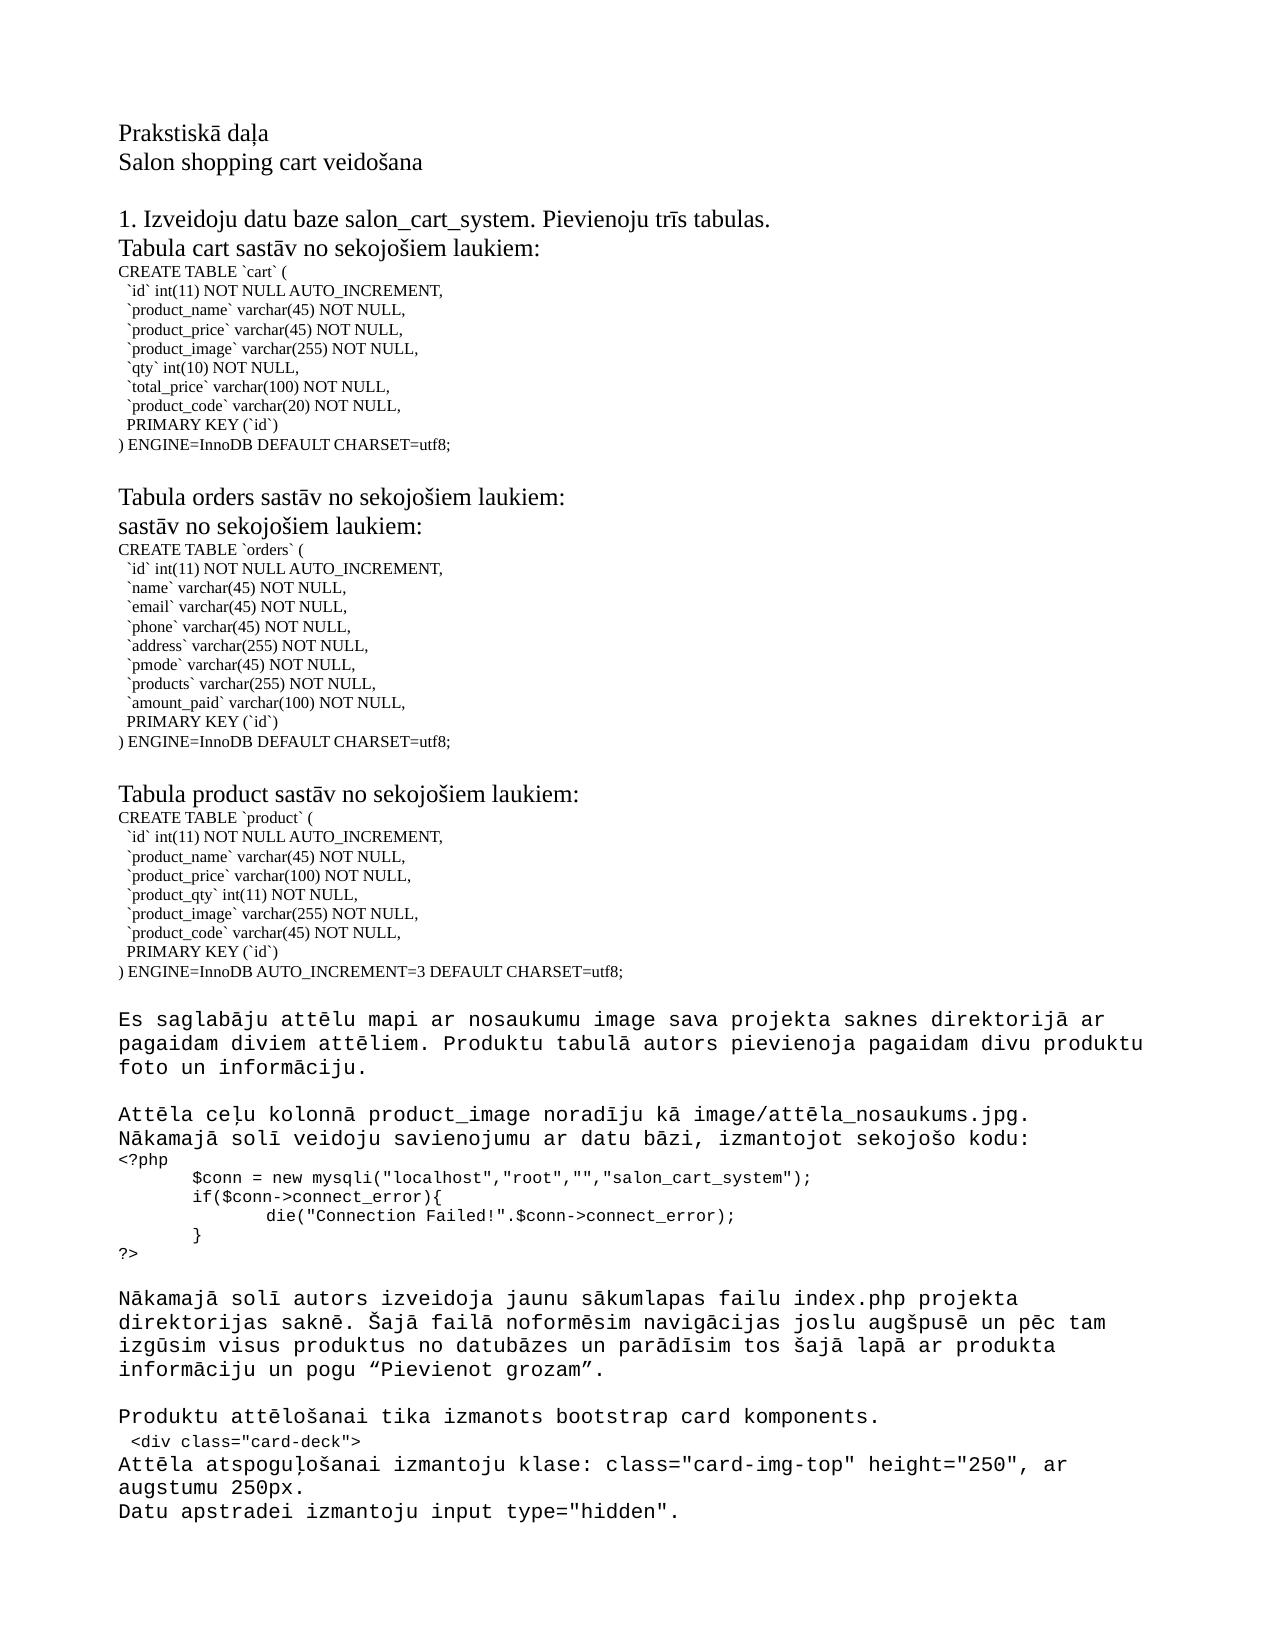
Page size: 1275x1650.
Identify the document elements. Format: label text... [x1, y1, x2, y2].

text CREATE TABLE `orders` ( `id` int(11) NOT NULL AUTO_INCREMENT, `name` varchar(45) NOT NULL, `email` varchar(45) NOT NULL, `phone` varchar(45) NOT NULL, `address` varchar(255) NOT NULL, `pmode` varchar(45) NOT NULL, `products` varchar(255) NOT NULL, `amount_paid` varchar(100) NOT NULL, PRIMARY KEY (`id`) ) ENGINE=InnoDB DEFAULT CHARSET=utf8; [118, 540, 1157, 751]
text sastāv no sekojošiem laukiem: [118, 511, 1157, 540]
text Nākamajā solī veidoju savienojumu ar datu bāzi, izmantojot sekojošo kodu: [118, 1128, 1157, 1151]
text Es saglabāju attēlu mapi ar nosaukumu image sava projekta saknes direktorijā ar pagaidam diviem attēliem. Produktu tabulā autors pievienoja pagaidam divu produktu foto un informāciju. [118, 1009, 1157, 1080]
text Tabula product sastāv no sekojošiem laukiem: [118, 779, 1157, 808]
text ?> [118, 1246, 1157, 1264]
text Attēla atspoguļošanai izmantoju klase: class="card-img-top" height="250", ar augstumu 250px. [118, 1453, 1157, 1501]
text CREATE TABLE `cart` ( `id` int(11) NOT NULL AUTO_INCREMENT, `product_name` varchar(45) NOT NULL, `product_price` varchar(45) NOT NULL, `product_image` varchar(255) NOT NULL, `qty` int(10) NOT NULL, `total_price` varchar(100) NOT NULL, `product_code` varchar(20) NOT NULL, PRIMARY KEY (`id`) ) ENGINE=InnoDB DEFAULT CHARSET=utf8; Tabula orders sastāv no sekojošiem laukiem: [118, 262, 1157, 511]
text Tabula cart sastāv no sekojošiem laukiem: [118, 233, 1157, 262]
text $conn = new mysqli("localhost","root","","salon_cart_system"); [118, 1170, 1157, 1189]
text <div class="card-deck"> [118, 1430, 1157, 1453]
text <?php [118, 1151, 1157, 1170]
text Attēla ceļu kolonnā product_image noradīju kā image/attēla_nosaukums.jpg. [118, 1104, 1157, 1128]
text Datu apstradei izmantoju input type="hidden". [118, 1501, 1157, 1524]
text die("Connection Failed!".$conn->connect_error); [118, 1208, 1157, 1227]
text Produktu attēlošanai tika izmanots bootstrap card komponents. [118, 1406, 1157, 1430]
text Prakstiskā daļa [118, 118, 1157, 147]
text if($conn->connect_error){ [118, 1189, 1157, 1208]
text CREATE TABLE `product` ( `id` int(11) NOT NULL AUTO_INCREMENT, `product_name` varchar(45) NOT NULL, `product_price` varchar(100) NOT NULL, `product_qty` int(11) NOT NULL, `product_image` varchar(255) NOT NULL, `product_code` varchar(45) NOT NULL, PRIMARY KEY (`id`) ) ENGINE=InnoDB AUTO_INCREMENT=3 DEFAULT CHARSET=utf8; [118, 808, 1157, 981]
text Nākamajā solī autors izveidoja jaunu sākumlapas failu index.php projekta direktorijas saknē. Šajā failā noformēsim navigācijas joslu augšpusē un pēc tam izgūsim visus produktus no datubāzes un parādīsim tos šajā lapā ar produkta informāciju un pogu “Pievienot grozam”. [118, 1288, 1157, 1383]
text 1. Izveidoju datu baze salon_cart_system. Pievienoju trīs tabulas. [118, 204, 1157, 233]
text Salon shopping cart veidošana [118, 147, 1157, 176]
text } [118, 1227, 1157, 1246]
